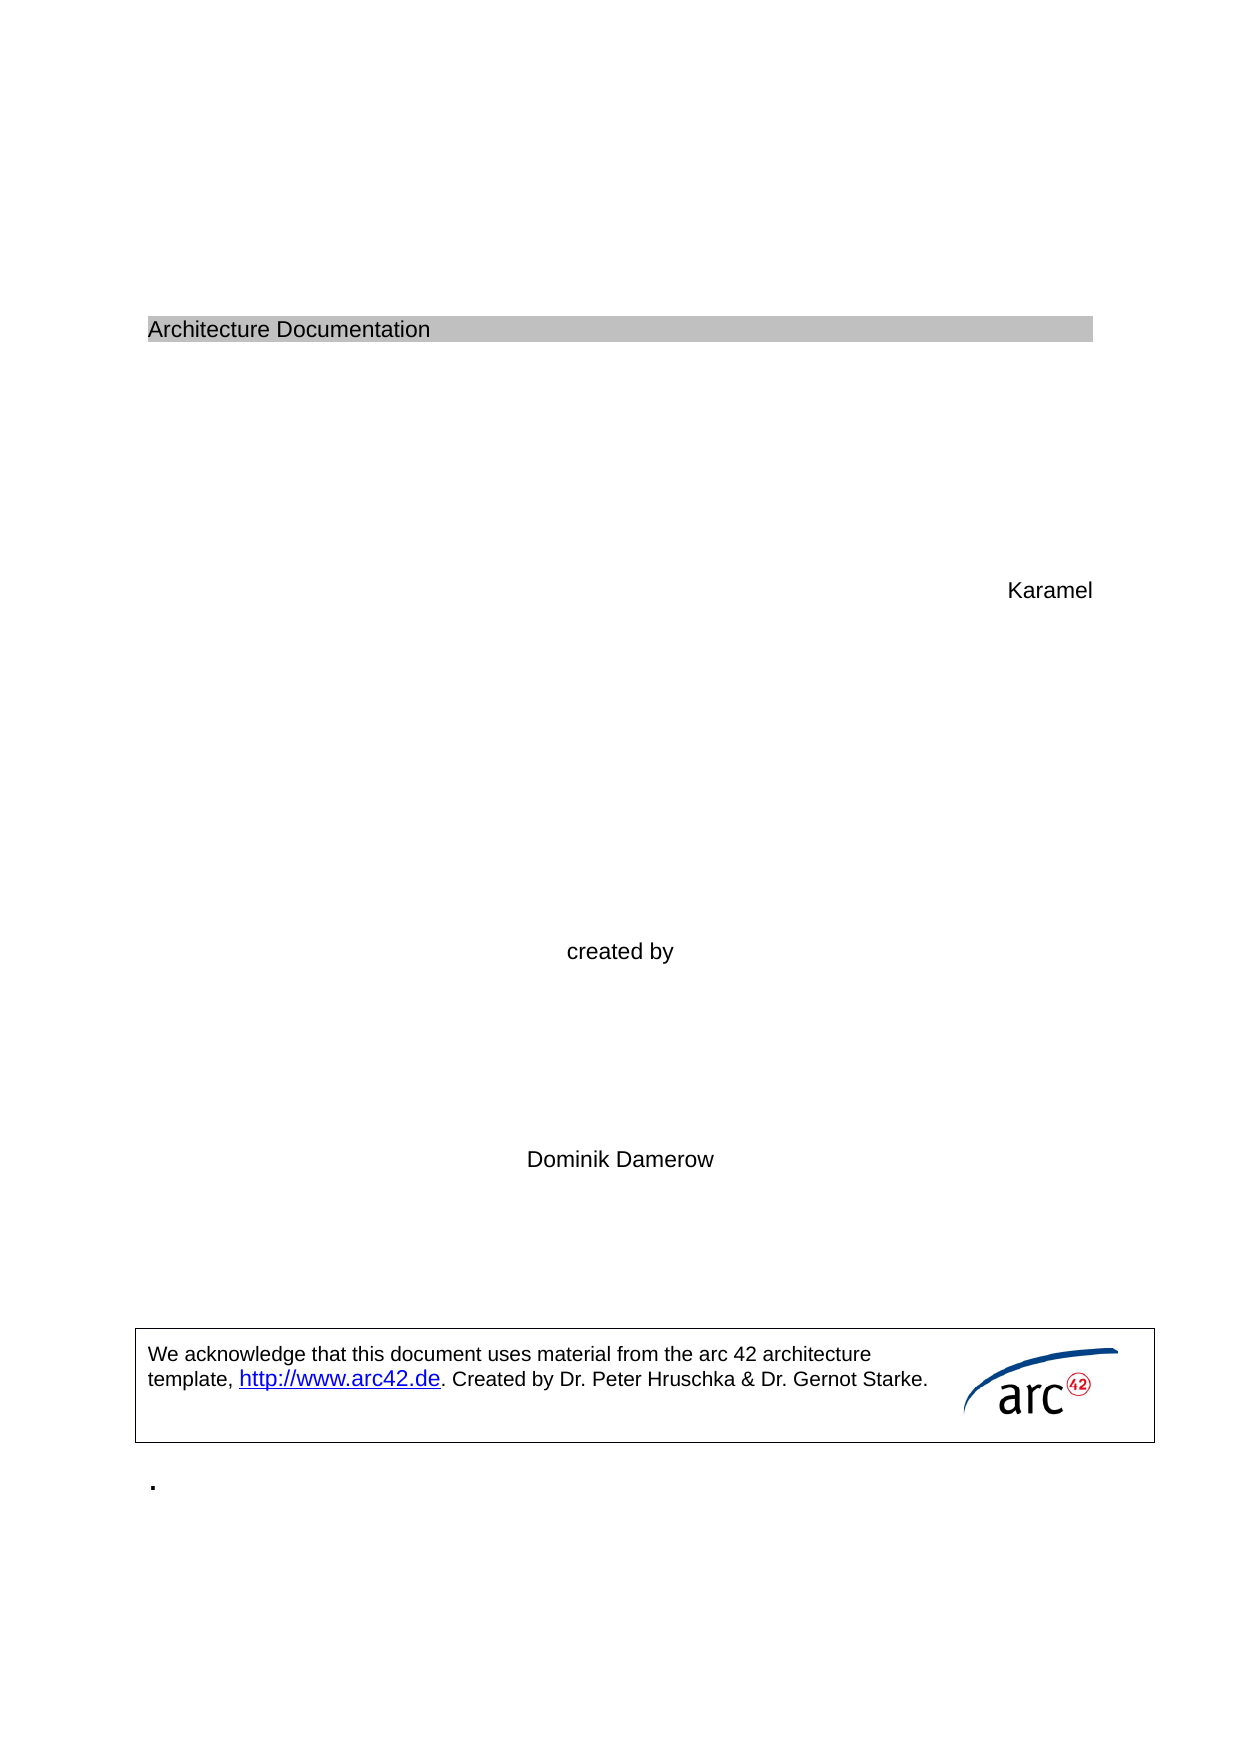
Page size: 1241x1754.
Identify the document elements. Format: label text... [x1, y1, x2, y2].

table_header We acknowledge that this document uses material from the arc 42 architecture template, http://www.arc42.de. Created by Dr. Peter Hruschka & Dr. Gernot Starke. [136, 1329, 944, 1442]
subtitle Architecture Documentation [148, 316, 1093, 342]
text Karamel [148, 577, 1093, 603]
text . [148, 1456, 1093, 1499]
table_header [945, 1329, 1154, 1442]
text Dominik Damerow [148, 1146, 1093, 1172]
text created by [148, 938, 1093, 964]
